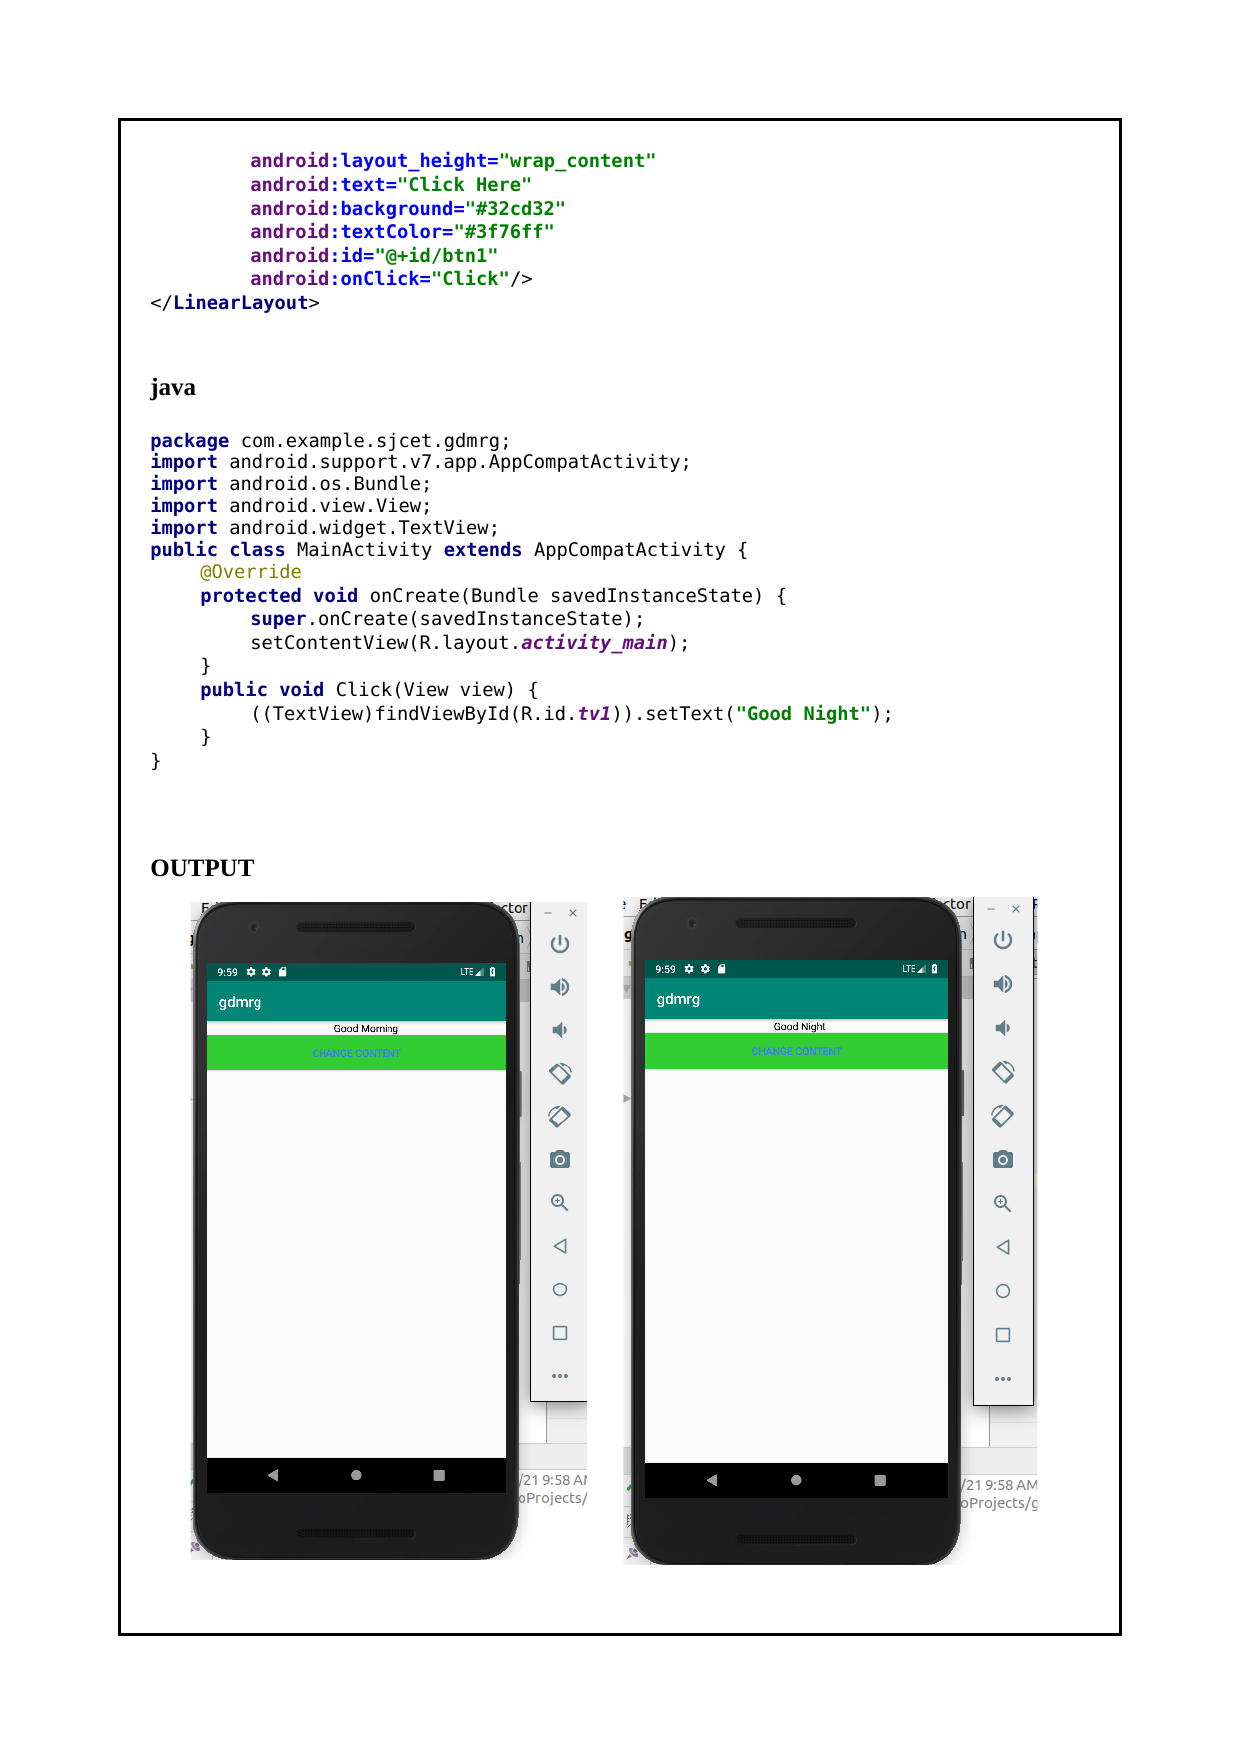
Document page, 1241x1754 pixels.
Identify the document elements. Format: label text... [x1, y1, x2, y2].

picture [623, 897, 1038, 1565]
text public class MainActivity extends AppCompatActivity { [150, 539, 1090, 561]
text android:layout_height="wrap_content" [150, 150, 1090, 174]
text protected void onCreate(Bundle savedInstanceState) { [150, 584, 1090, 608]
text import android.os.Bundle; [150, 473, 1090, 495]
text OUTPUT [150, 853, 1090, 882]
text android:text="Click Here" [150, 174, 1090, 197]
text } [150, 726, 1090, 750]
text </LinearLayout> [150, 292, 1090, 314]
text import android.view.View; [150, 495, 1090, 517]
text java [150, 372, 1090, 401]
text setContentView(R.layout.activity_main); [150, 632, 1090, 656]
text android:id="@+id/btn1" [150, 245, 1090, 268]
text android:background="#32cd32" [150, 197, 1090, 221]
text import android.widget.TextView; [150, 517, 1090, 539]
text import android.support.v7.app.AppCompatActivity; [150, 452, 1090, 473]
text @Override [150, 561, 1090, 584]
picture [190, 902, 588, 1560]
text } [150, 656, 1090, 679]
text android:textColor="#3f76ff" [150, 221, 1090, 245]
text } [150, 750, 1090, 772]
text public void Click(View view) { [150, 679, 1090, 703]
text package com.example.sjcet.gdmrg; [150, 430, 1090, 452]
text ((TextView)findViewById(R.id.tv1)).setText("Good Night"); [150, 703, 1090, 726]
text super.onCreate(savedInstanceState); [150, 608, 1090, 632]
text android:onClick="Click"/> [150, 268, 1090, 292]
